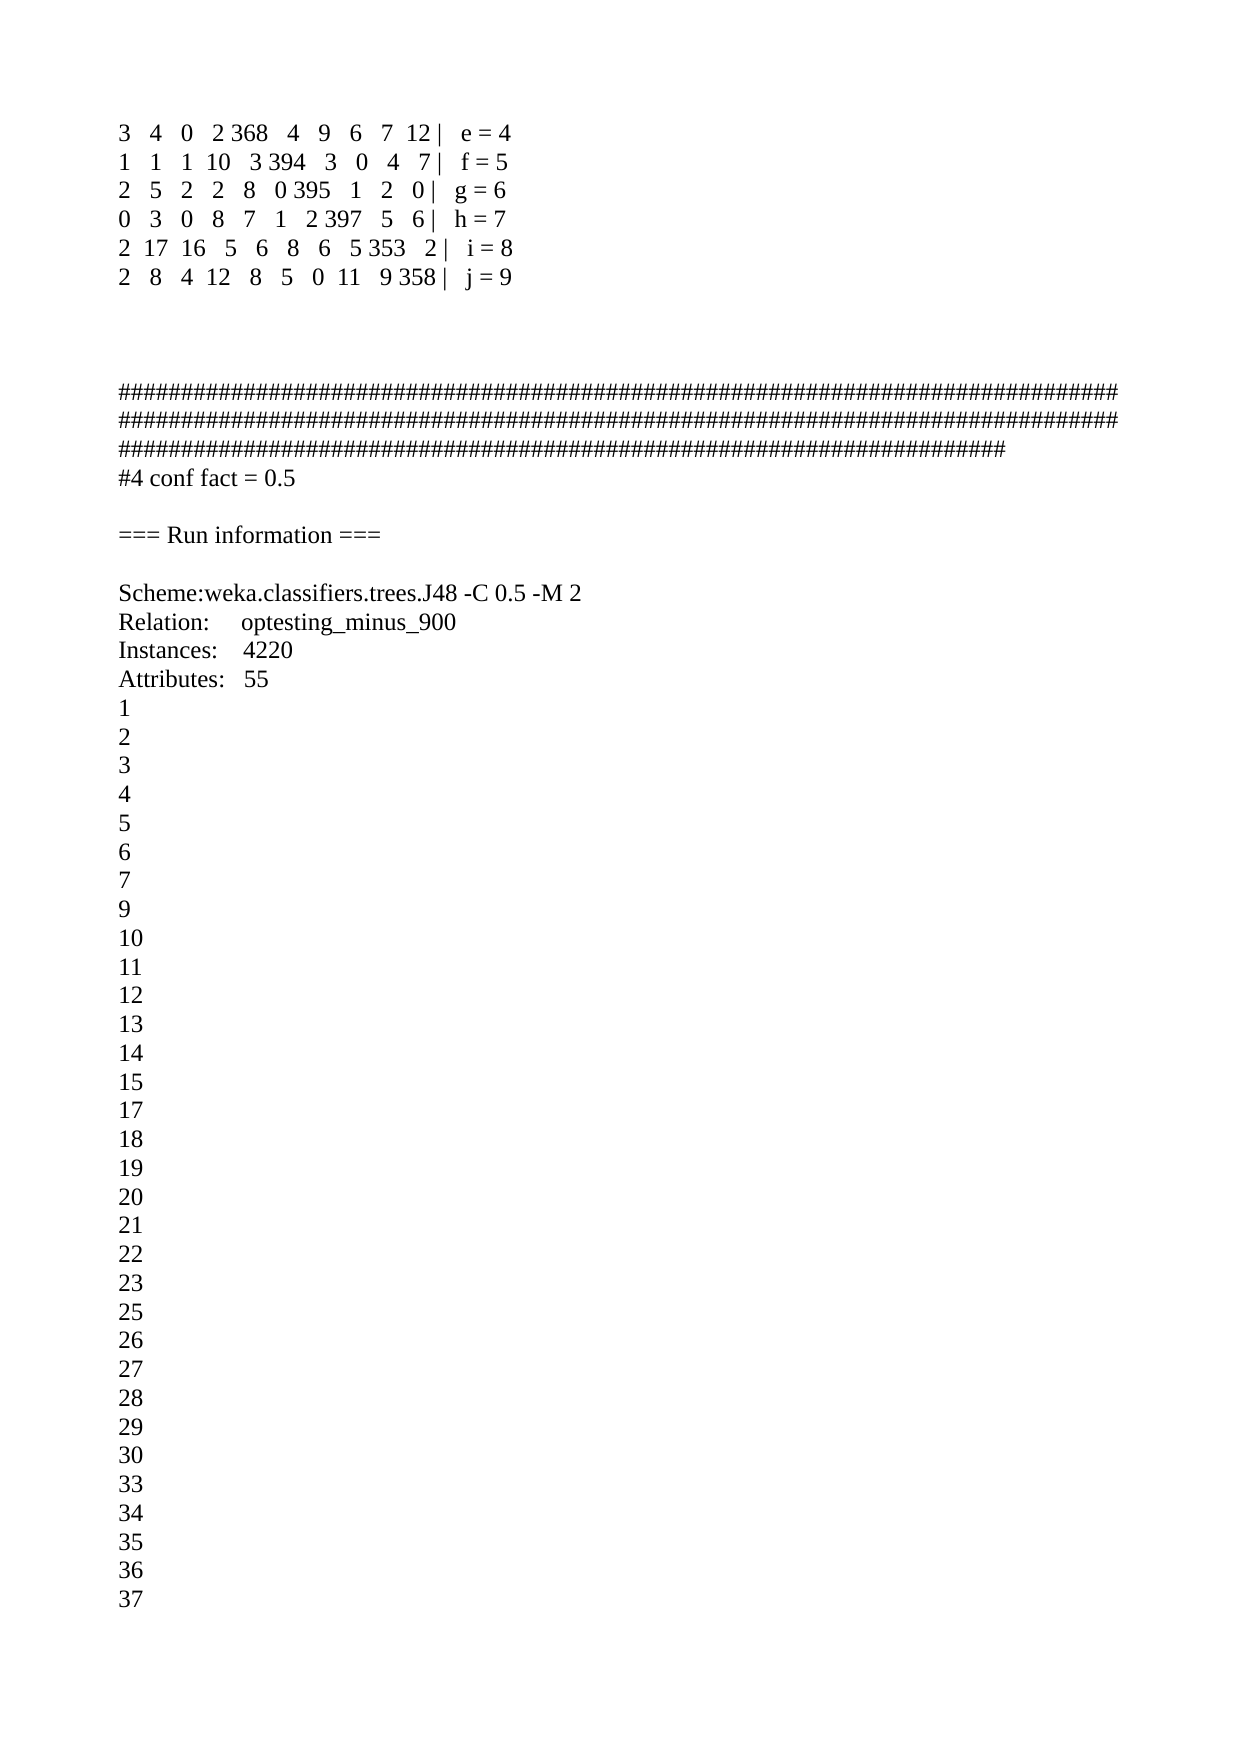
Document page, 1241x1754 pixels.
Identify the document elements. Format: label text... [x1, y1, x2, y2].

text 23 [118, 1268, 1122, 1297]
text 10 [118, 923, 1122, 952]
text 2 17 16 5 6 8 6 5 353 2 | i = 8 [118, 233, 1122, 262]
text 37 [118, 1584, 1122, 1613]
text ####################################################################################################################################################################################################################################### [118, 377, 1122, 463]
text Scheme:weka.classifiers.trees.J48 -C 0.5 -M 2 [118, 578, 1122, 607]
text 27 [118, 1354, 1122, 1383]
text 2 8 4 12 8 5 0 11 9 358 | j = 9 [118, 262, 1122, 291]
text 29 [118, 1412, 1122, 1441]
text 21 [118, 1211, 1122, 1239]
text 35 [118, 1527, 1122, 1556]
text 3 4 0 2 368 4 9 6 7 12 | e = 4 [118, 118, 1122, 147]
text 33 [118, 1469, 1122, 1498]
text Instances: 4220 [118, 636, 1122, 664]
text 13 [118, 1009, 1122, 1038]
text 2 [118, 722, 1122, 751]
text 18 [118, 1124, 1122, 1153]
text 28 [118, 1383, 1122, 1412]
text 11 [118, 952, 1122, 981]
text 12 [118, 981, 1122, 1009]
text 6 [118, 837, 1122, 866]
text 19 [118, 1153, 1122, 1182]
text 17 [118, 1096, 1122, 1124]
text 1 [118, 693, 1122, 722]
text 20 [118, 1182, 1122, 1211]
text 7 [118, 866, 1122, 894]
text 9 [118, 894, 1122, 923]
text 0 3 0 8 7 1 2 397 5 6 | h = 7 [118, 204, 1122, 233]
text 36 [118, 1556, 1122, 1584]
text 26 [118, 1326, 1122, 1354]
text 30 [118, 1441, 1122, 1469]
text 14 [118, 1038, 1122, 1067]
text 4 [118, 779, 1122, 808]
text 15 [118, 1067, 1122, 1096]
text Relation: optesting_minus_900 [118, 607, 1122, 636]
text === Run information === [118, 521, 1122, 549]
text 5 [118, 808, 1122, 837]
text 22 [118, 1239, 1122, 1268]
text 2 5 2 2 8 0 395 1 2 0 | g = 6 [118, 176, 1122, 204]
text Attributes: 55 [118, 664, 1122, 693]
text 34 [118, 1498, 1122, 1527]
text 1 1 1 10 3 394 3 0 4 7 | f = 5 [118, 147, 1122, 176]
text 3 [118, 751, 1122, 779]
text #4 conf fact = 0.5 [118, 463, 1122, 492]
text 25 [118, 1297, 1122, 1326]
